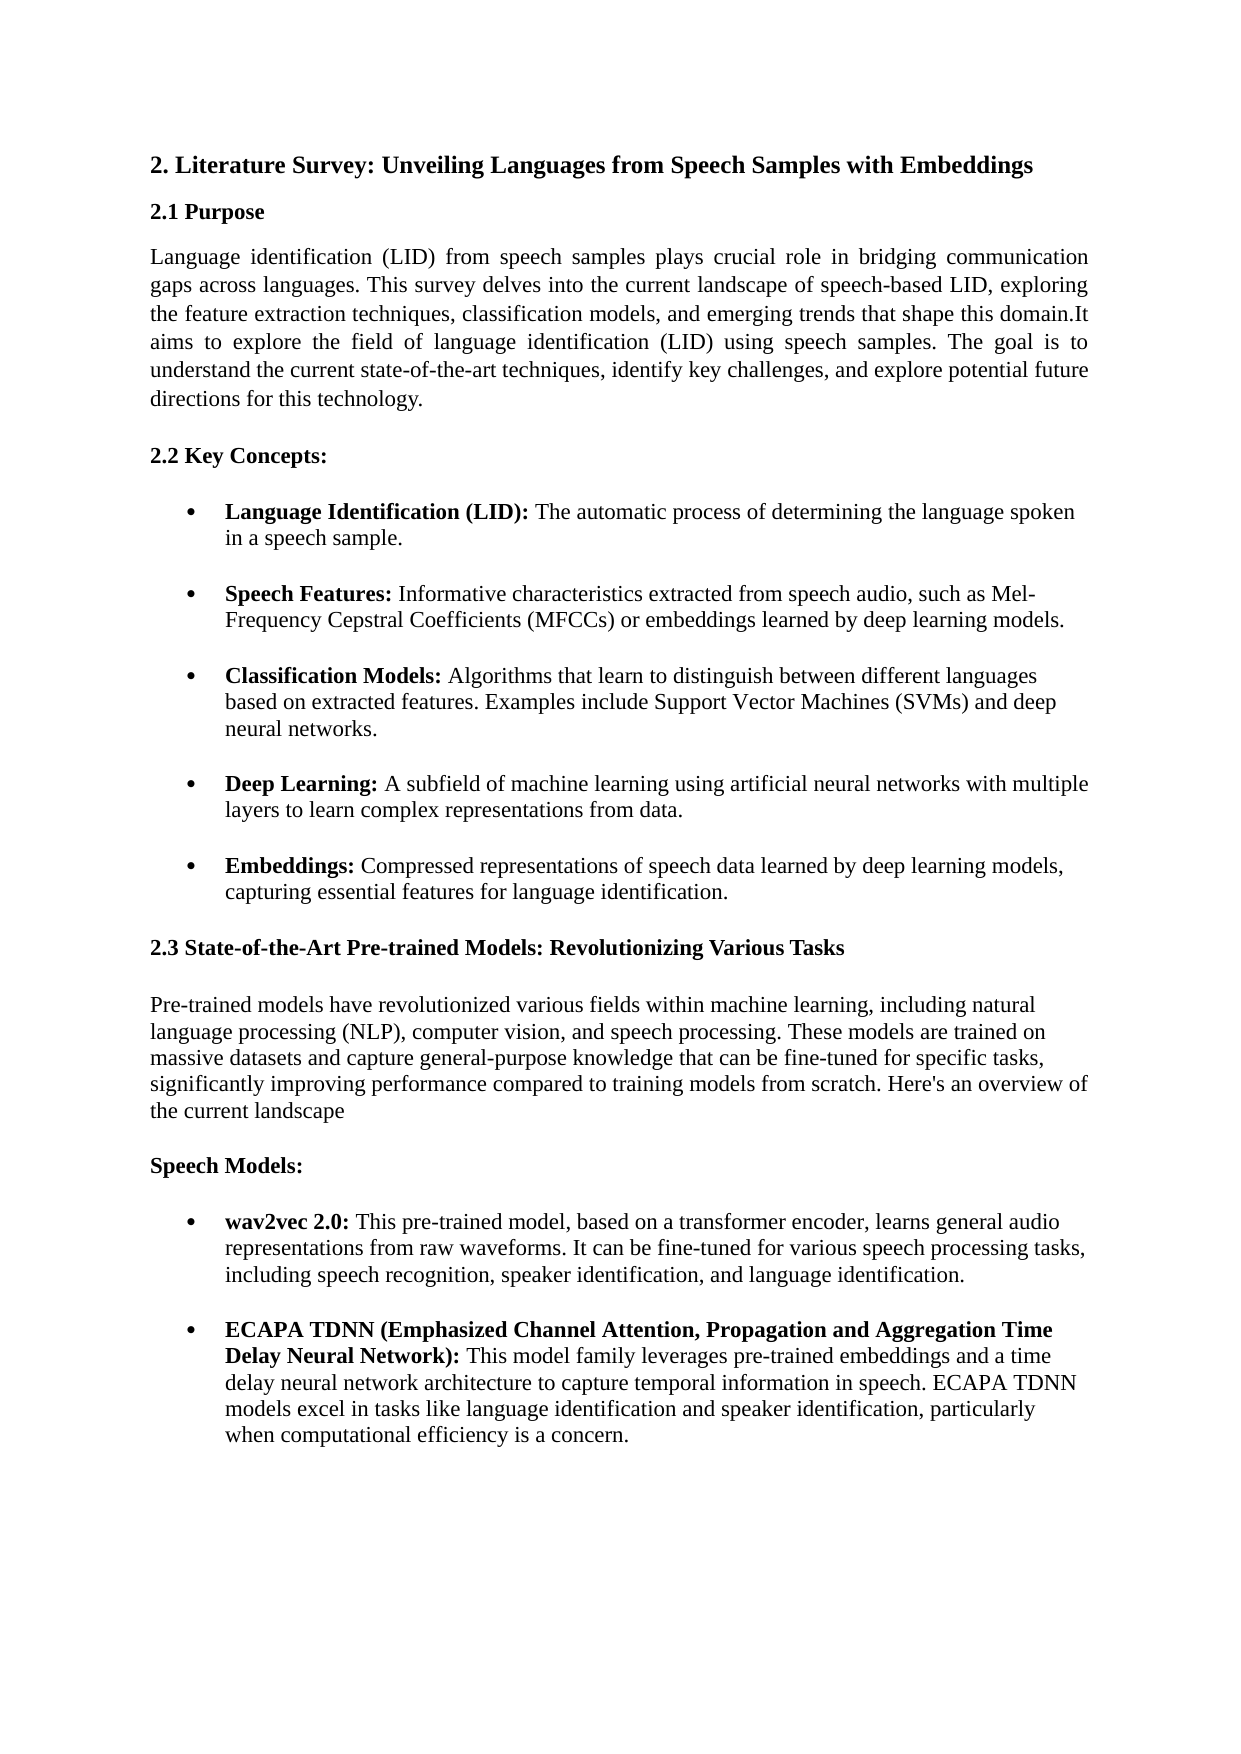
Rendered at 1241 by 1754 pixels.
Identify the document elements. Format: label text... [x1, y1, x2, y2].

list wav2vec 2.0: This pre-trained model, based on a transformer encoder, learns general audio representations from raw waveforms. It can be fine-tuned for various speech processing tasks, including speech recognition, speaker identification, and language identification. [187, 1208, 1090, 1287]
list Language Identification (LID): The automatic process of determining the language spoken in a speech sample. [187, 498, 1090, 551]
text Language identification (LID) from speech samples plays crucial role in bridging communication gaps across languages. This survey delves into the current landscape of speech-based LID, exploring the feature extraction techniques, classification models, and emerging trends that shape this domain.It aims to explore the field of language identification (LID) using speech samples. The goal is to understand the current state-of-the-art techniques, identify key challenges, and explore potential future directions for this technology. [150, 243, 1090, 411]
text 2. Literature Survey: Unveiling Languages from Speech Samples with Embeddings [150, 150, 1090, 179]
text Speech Models: [150, 1152, 1090, 1179]
list Embeddings: Compressed representations of speech data learned by deep learning models, capturing essential features for language identification. [187, 852, 1090, 905]
list ECAPA TDNN (Emphasized Channel Attention, Propagation and Aggregation Time Delay Neural Network): This model family leverages pre-trained embeddings and a time delay neural network architecture to capture temporal information in speech. ECAPA TDNN models excel in tasks like language identification and speaker identification, particularly when computational efficiency is a concern. [187, 1316, 1090, 1448]
list Deep Learning: A subfield of machine learning using artificial neural networks with multiple layers to learn complex representations from data. [187, 770, 1090, 823]
text Pre-trained models have revolutionized various fields within machine learning, including natural language processing (NLP), computer vision, and speech processing. These models are trained on massive datasets and capture general-purpose knowledge that can be fine-tuned for specific tasks, significantly improving performance compared to training models from scratch. Here's an overview of the current landscape [150, 991, 1090, 1123]
list Speech Features: Informative characteristics extracted from speech audio, such as Mel-Frequency Cepstral Coefficients (MFCCs) or embeddings learned by deep learning models. [187, 580, 1090, 633]
text 2.1 Purpose [150, 198, 1090, 224]
text 2.3 State-of-the-Art Pre-trained Models: Revolutionizing Various Tasks [150, 934, 1090, 960]
list Classification Models: Algorithms that learn to distinguish between different languages based on extracted features. Examples include Support Vector Machines (SVMs) and deep neural networks. [187, 662, 1090, 741]
text 2.2 Key Concepts: [150, 443, 1090, 469]
